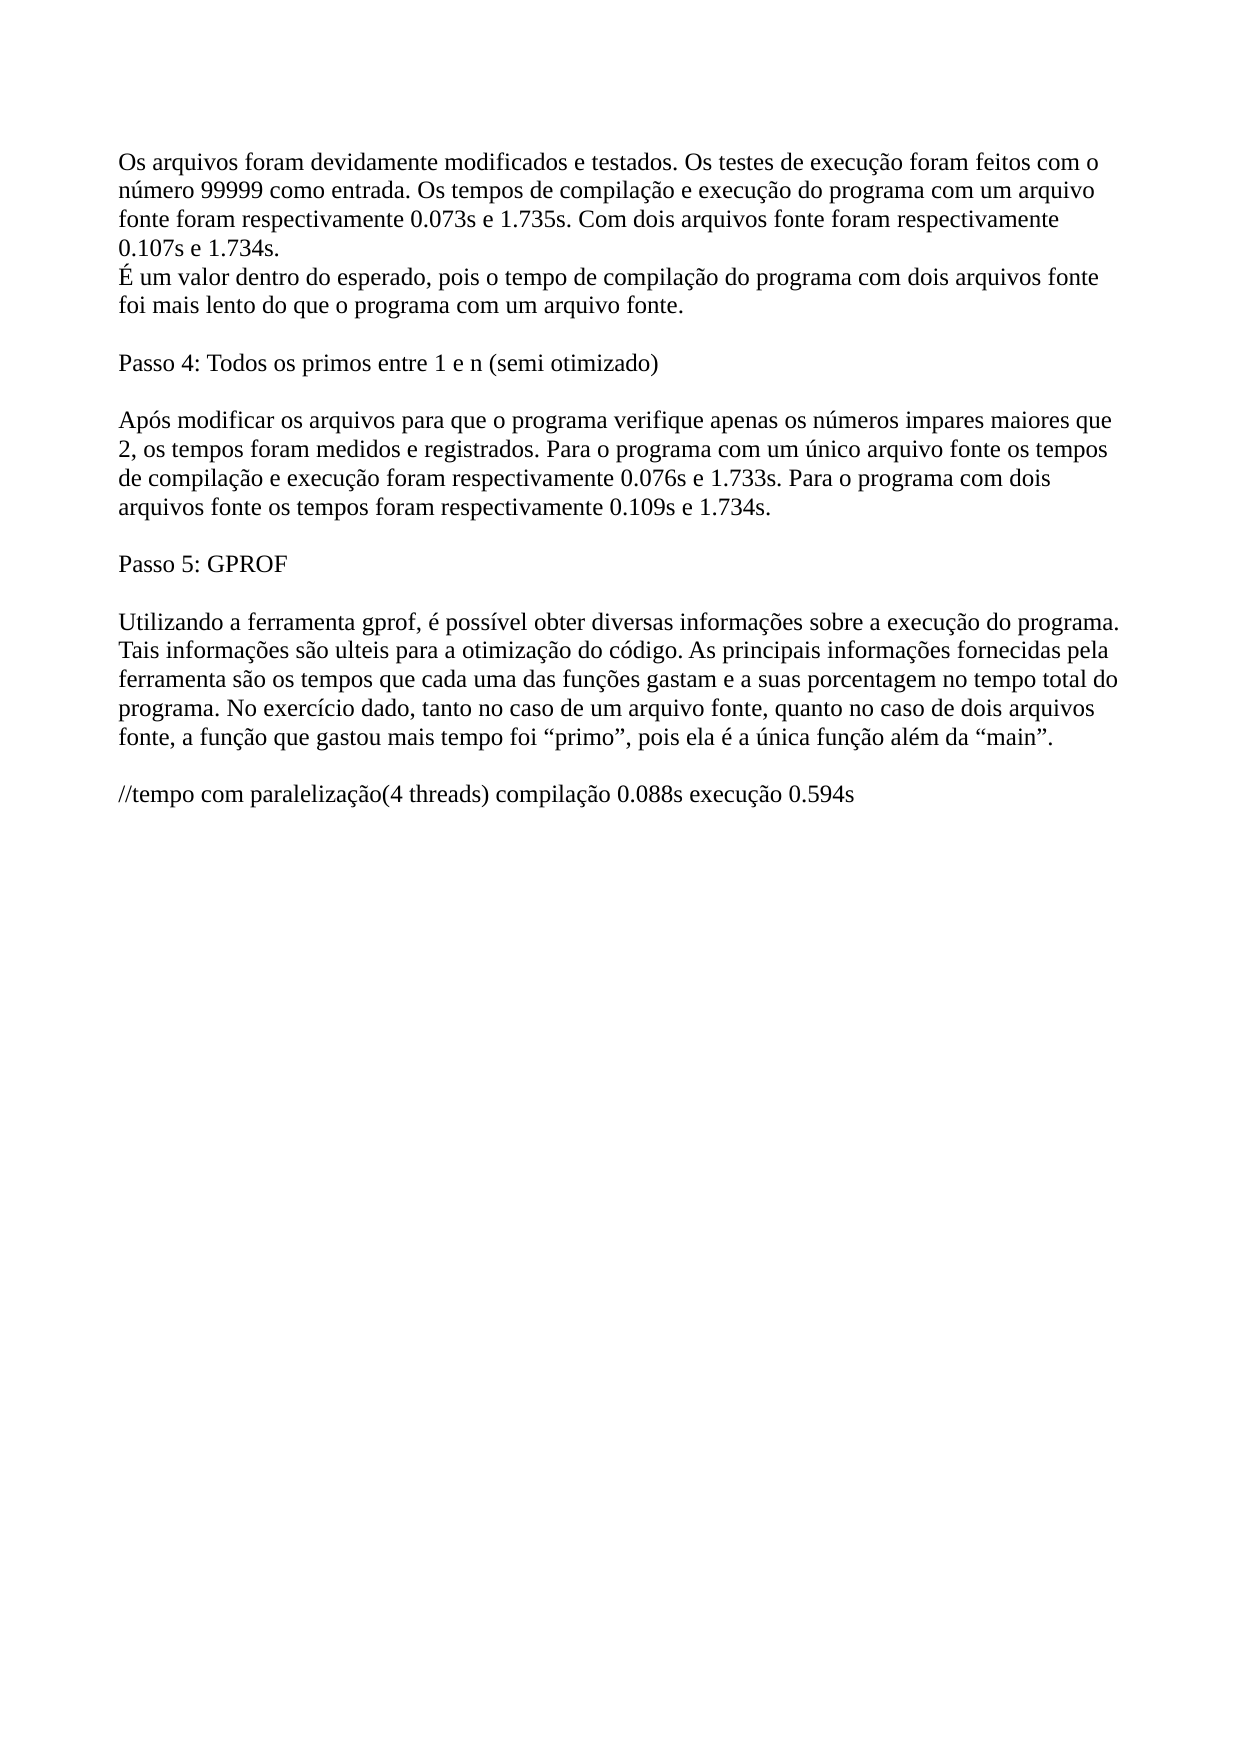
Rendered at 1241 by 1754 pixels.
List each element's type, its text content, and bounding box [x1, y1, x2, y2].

text Utilizando a ferramenta gprof, é possível obter diversas informações sobre a execução do programa. Tais informações são ulteis para a otimização do código. As principais informações fornecidas pela ferramenta são os tempos que cada uma das funções gastam e a suas porcentagem no tempo total do programa. No exercício dado, tanto no caso de um arquivo fonte, quanto no caso de dois arquivos fonte, a função que gastou mais tempo foi “primo”, pois ela é a única função além da “main”. [118, 607, 1122, 751]
text Os arquivos foram devidamente modificados e testados. Os testes de execução foram feitos com o número 99999 como entrada. Os tempos de compilação e execução do programa com um arquivo fonte foram respectivamente 0.073s e 1.735s. Com dois arquivos fonte foram respectivamente 0.107s e 1.734s. [118, 147, 1122, 262]
text Passo 5: GPROF [118, 549, 1122, 578]
text Passo 4: Todos os primos entre 1 e n (semi otimizado) [118, 348, 1122, 377]
text Após modificar os arquivos para que o programa verifique apenas os números impares maiores que 2, os tempos foram medidos e registrados. Para o programa com um único arquivo fonte os tempos de compilação e execução foram respectivamente 0.076s e 1.733s. Para o programa com dois arquivos fonte os tempos foram respectivamente 0.109s e 1.734s. [118, 406, 1122, 521]
text É um valor dentro do esperado, pois o tempo de compilação do programa com dois arquivos fonte foi mais lento do que o programa com um arquivo fonte. [118, 262, 1122, 319]
text //tempo com paralelização(4 threads) compilação 0.088s execução 0.594s [118, 779, 1122, 808]
